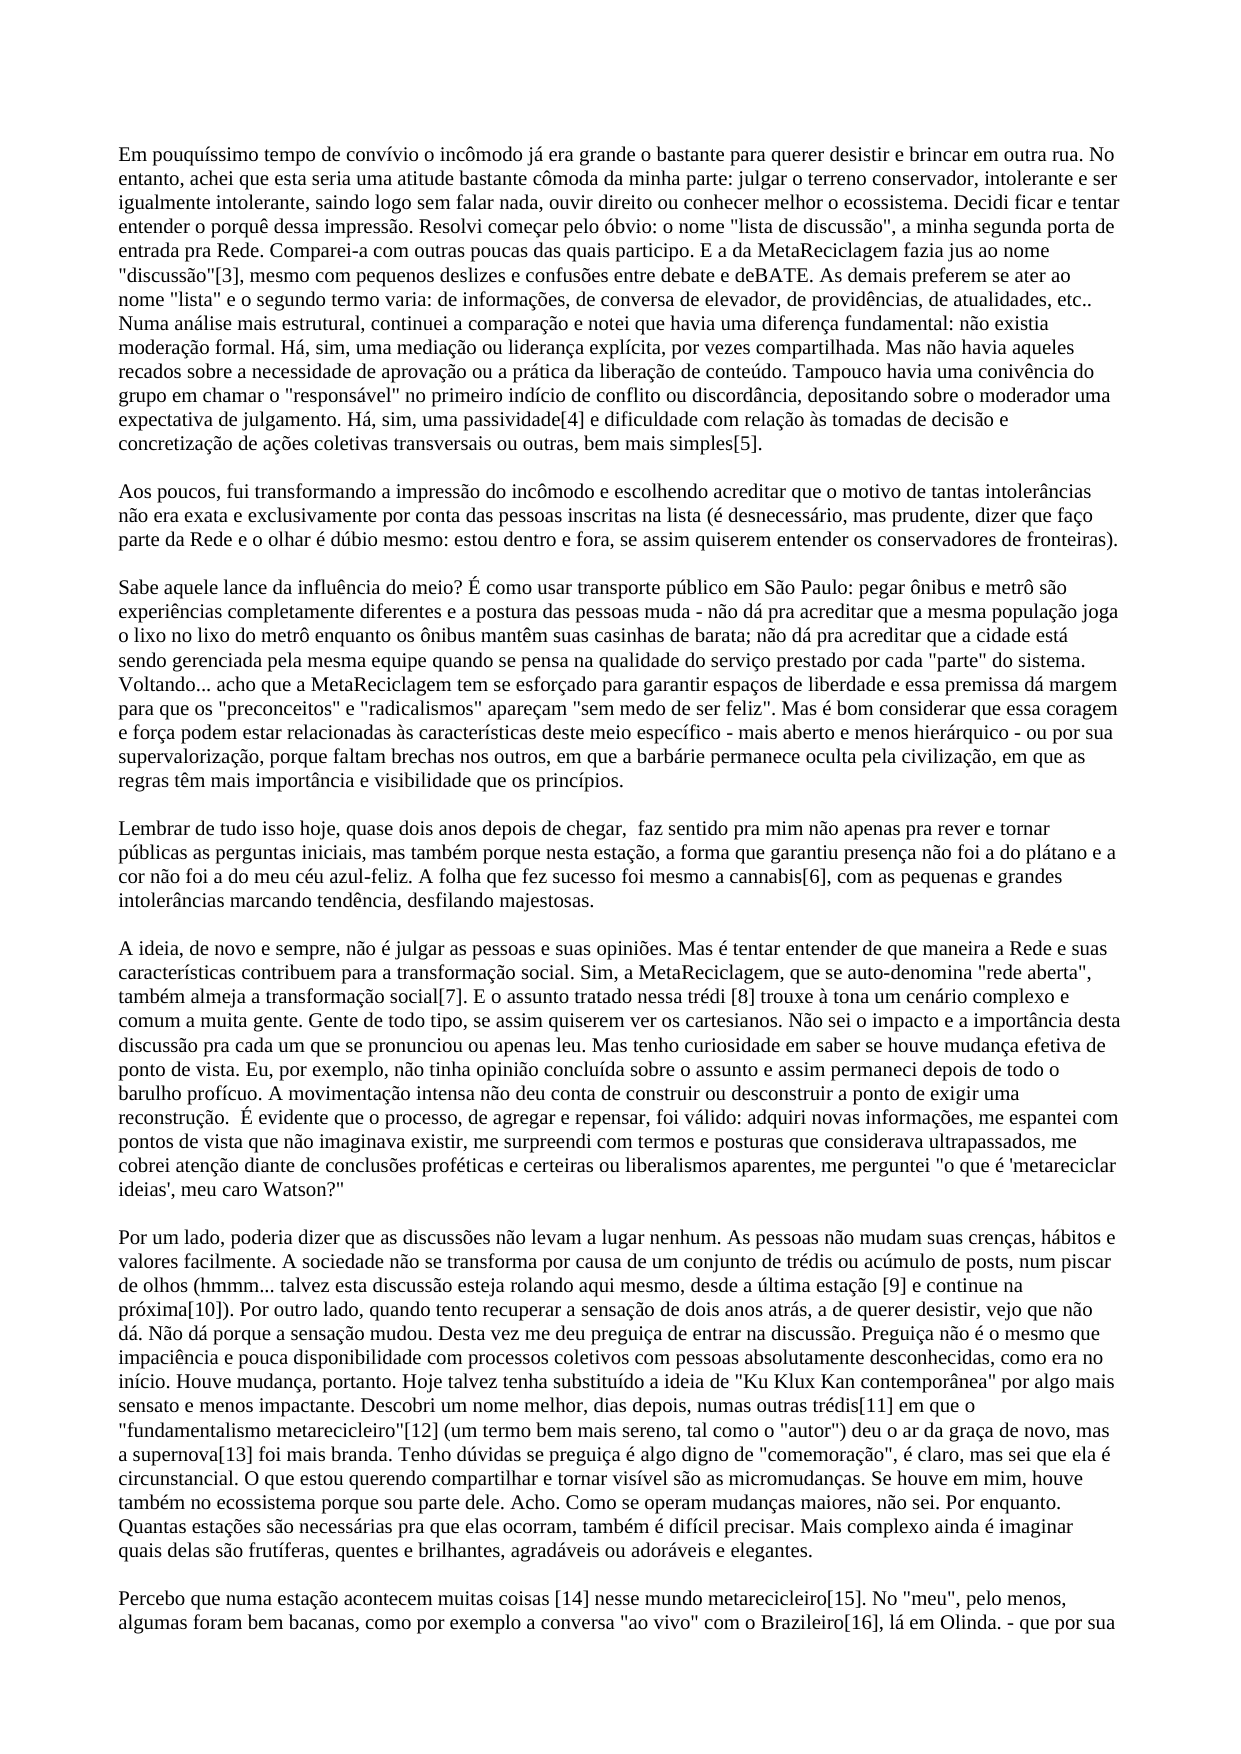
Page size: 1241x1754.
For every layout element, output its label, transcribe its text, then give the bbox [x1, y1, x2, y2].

text Por um lado, poderia dizer que as discussões não levam a lugar nenhum. As pessoas não mudam suas crenças, hábitos e valores facilmente. A sociedade não se transforma por causa de um conjunto de trédis ou acúmulo de posts, num piscar de olhos (hmmm... talvez esta discussão esteja rolando aqui mesmo, desde a última estação [9] e continue na próxima[10]). Por outro lado, quando tento recuperar a sensação de dois anos atrás, a de querer desistir, vejo que não dá. Não dá porque a sensação mudou. Desta vez me deu preguiça de entrar na discussão. Preguiça não é o mesmo que impaciência e pouca disponibilidade com processos coletivos com pessoas absolutamente desconhecidas, como era no início. Houve mudança, portanto. Hoje talvez tenha substituído a ideia de "Ku Klux Kan contemporânea" por algo mais sensato e menos impactante. Descobri um nome melhor, dias depois, numas outras trédis[11] em que o "fundamentalismo metarecicleiro"[12] (um termo bem mais sereno, tal como o "autor") deu o ar da graça de novo, mas a supernova[13] foi mais branda. Tenho dúvidas se preguiça é algo digno de "comemoração", é claro, mas sei que ela é circunstancial. O que estou querendo compartilhar e tornar visível são as micromudanças. Se houve em mim, houve também no ecossistema porque sou parte dele. Acho. Como se operam mudanças maiores, não sei. Por enquanto. Quantas estações são necessárias pra que elas ocorram, também é difícil precisar. Mais complexo ainda é imaginar quais delas são frutíferas, quentes e brilhantes, agradáveis ou adoráveis e elegantes. [118, 1225, 1122, 1562]
text Sabe aquele lance da influência do meio? É como usar transporte público em São Paulo: pegar ônibus e metrô são experiências completamente diferentes e a postura das pessoas muda - não dá pra acreditar que a mesma população joga o lixo no lixo do metrô enquanto os ônibus mantêm suas casinhas de barata; não dá pra acreditar que a cidade está sendo gerenciada pela mesma equipe quando se pensa na qualidade do serviço prestado por cada "parte" do sistema. Voltando... acho que a MetaReciclagem tem se esforçado para garantir espaços de liberdade e essa premissa dá margem para que os "preconceitos" e "radicalismos" apareçam "sem medo de ser feliz". Mas é bom considerar que essa coragem e força podem estar relacionadas às características deste meio específico - mais aberto e menos hierárquico - ou por sua supervalorização, porque faltam brechas nos outros, em que a barbárie permanece oculta pela civilização, em que as regras têm mais importância e visibilidade que os princípios. [118, 575, 1122, 792]
text Percebo que numa estação acontecem muitas coisas [14] nesse mundo metarecicleiro[15]. No "meu", pelo menos, algumas foram bem bacanas, como por exemplo a conversa "ao vivo" com o Brazileiro[16], lá em Olinda. - que por sua [118, 1586, 1122, 1634]
text Em pouquíssimo tempo de convívio o incômodo já era grande o bastante para querer desistir e brincar em outra rua. No entanto, achei que esta seria uma atitude bastante cômoda da minha parte: julgar o terreno conservador, intolerante e ser igualmente intolerante, saindo logo sem falar nada, ouvir direito ou conhecer melhor o ecossistema. Decidi ficar e tentar entender o porquê dessa impressão. Resolvi começar pelo óbvio: o nome "lista de discussão", a minha segunda porta de entrada pra Rede. Comparei-a com outras poucas das quais participo. E a da MetaReciclagem fazia jus ao nome "discussão"[3], mesmo com pequenos deslizes e confusões entre debate e deBATE. As demais preferem se ater ao nome "lista" e o segundo termo varia: de informações, de conversa de elevador, de providências, de atualidades, etc.. Numa análise mais estrutural, continuei a comparação e notei que havia uma diferença fundamental: não existia moderação formal. Há, sim, uma mediação ou liderança explícita, por vezes compartilhada. Mas não havia aqueles recados sobre a necessidade de aprovação ou a prática da liberação de conteúdo. Tampouco havia uma conivência do grupo em chamar o "responsável" no primeiro indício de conflito ou discordância, depositando sobre o moderador uma expectativa de julgamento. Há, sim, uma passividade[4] e dificuldade com relação às tomadas de decisão e concretização de ações coletivas transversais ou outras, bem mais simples[5]. [118, 142, 1122, 455]
text Aos poucos, fui transformando a impressão do incômodo e escolhendo acreditar que o motivo de tantas intolerâncias não era exata e exclusivamente por conta das pessoas inscritas na lista (é desnecessário, mas prudente, dizer que faço parte da Rede e o olhar é dúbio mesmo: estou dentro e fora, se assim quiserem entender os conservadores de fronteiras). [118, 479, 1122, 551]
text Lembrar de tudo isso hoje, quase dois anos depois de chegar, faz sentido pra mim não apenas pra rever e tornar públicas as perguntas iniciais, mas também porque nesta estação, a forma que garantiu presença não foi a do plátano e a cor não foi a do meu céu azul-feliz. A folha que fez sucesso foi mesmo a cannabis[6], com as pequenas e grandes intolerâncias marcando tendência, desfilando majestosas. [118, 816, 1122, 912]
text A ideia, de novo e sempre, não é julgar as pessoas e suas opiniões. Mas é tentar entender de que maneira a Rede e suas características contribuem para a transformação social. Sim, a MetaReciclagem, que se auto-denomina "rede aberta", também almeja a transformação social[7]. E o assunto tratado nessa trédi [8] trouxe à tona um cenário complexo e comum a muita gente. Gente de todo tipo, se assim quiserem ver os cartesianos. Não sei o impacto e a importância desta discussão pra cada um que se pronunciou ou apenas leu. Mas tenho curiosidade em saber se houve mudança efetiva de ponto de vista. Eu, por exemplo, não tinha opinião concluída sobre o assunto e assim permaneci depois de todo o barulho profícuo. A movimentação intensa não deu conta de construir ou desconstruir a ponto de exigir uma reconstrução. É evidente que o processo, de agregar e repensar, foi válido: adquiri novas informações, me espantei com pontos de vista que não imaginava existir, me surpreendi com termos e posturas que considerava ultrapassados, me cobrei atenção diante de conclusões proféticas e certeiras ou liberalismos aparentes, me perguntei "o que é 'metareciclar ideias', meu caro Watson?" [118, 936, 1122, 1201]
